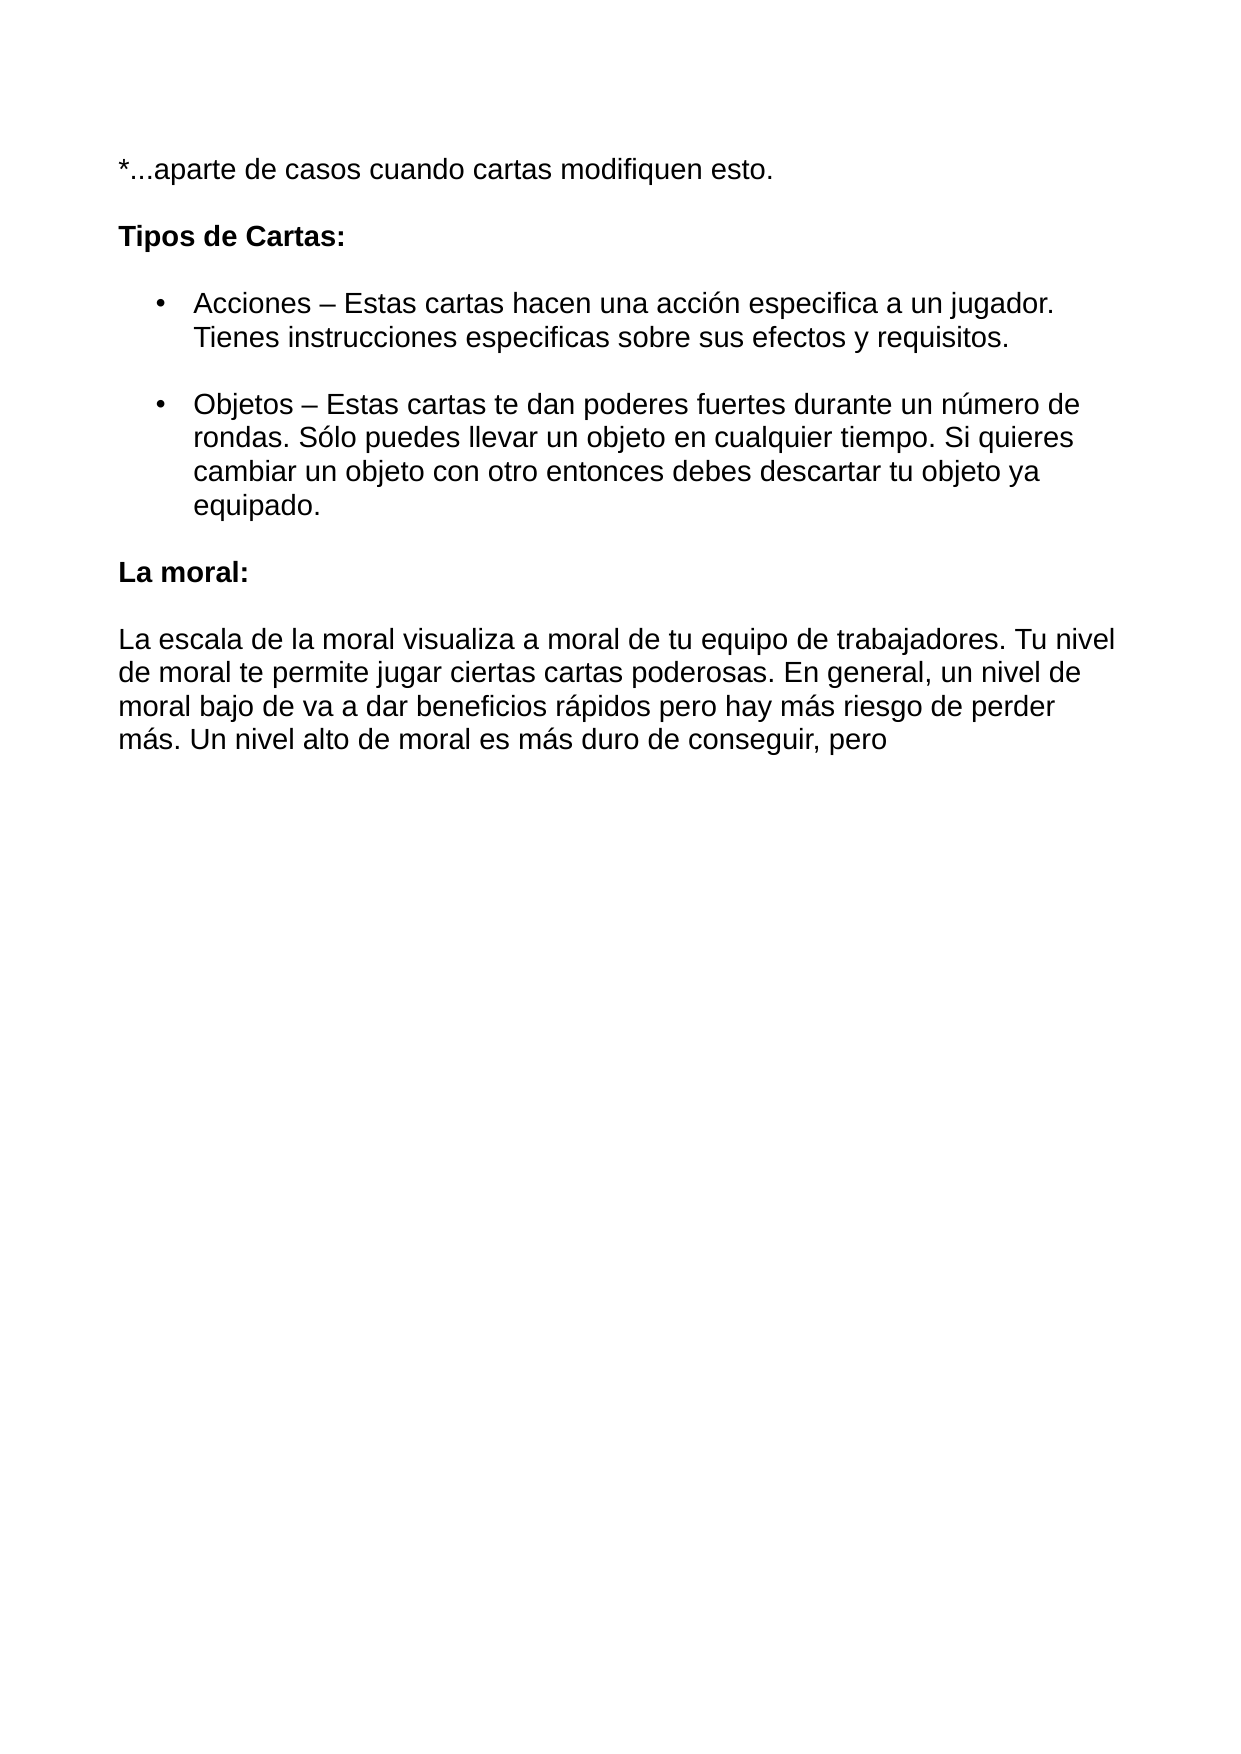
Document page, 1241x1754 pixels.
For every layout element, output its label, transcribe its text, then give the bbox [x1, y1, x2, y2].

list Objetos – Estas cartas te dan poderes fuertes durante un número de rondas. Sólo puedes llevar un objeto en cualquier tiempo. Si quieres cambiar un objeto con otro entonces debes descartar tu objeto ya equipado. [156, 387, 1122, 521]
list Acciones – Estas cartas hacen una acción especifica a un jugador. Tienes instrucciones especificas sobre sus efectos y requisitos. [156, 286, 1122, 387]
text Tipos de Cartas: [118, 219, 1122, 252]
text La moral: [118, 554, 1122, 588]
text La escala de la moral visualiza a moral de tu equipo de trabajadores. Tu nivel de moral te permite jugar ciertas cartas poderosas. En general, un nivel de moral bajo de va a dar beneficios rápidos pero hay más riesgo de perder más. Un nivel alto de moral es más duro de conseguir, pero [118, 622, 1122, 756]
text *...aparte de casos cuando cartas modifiquen esto. [118, 152, 1122, 185]
